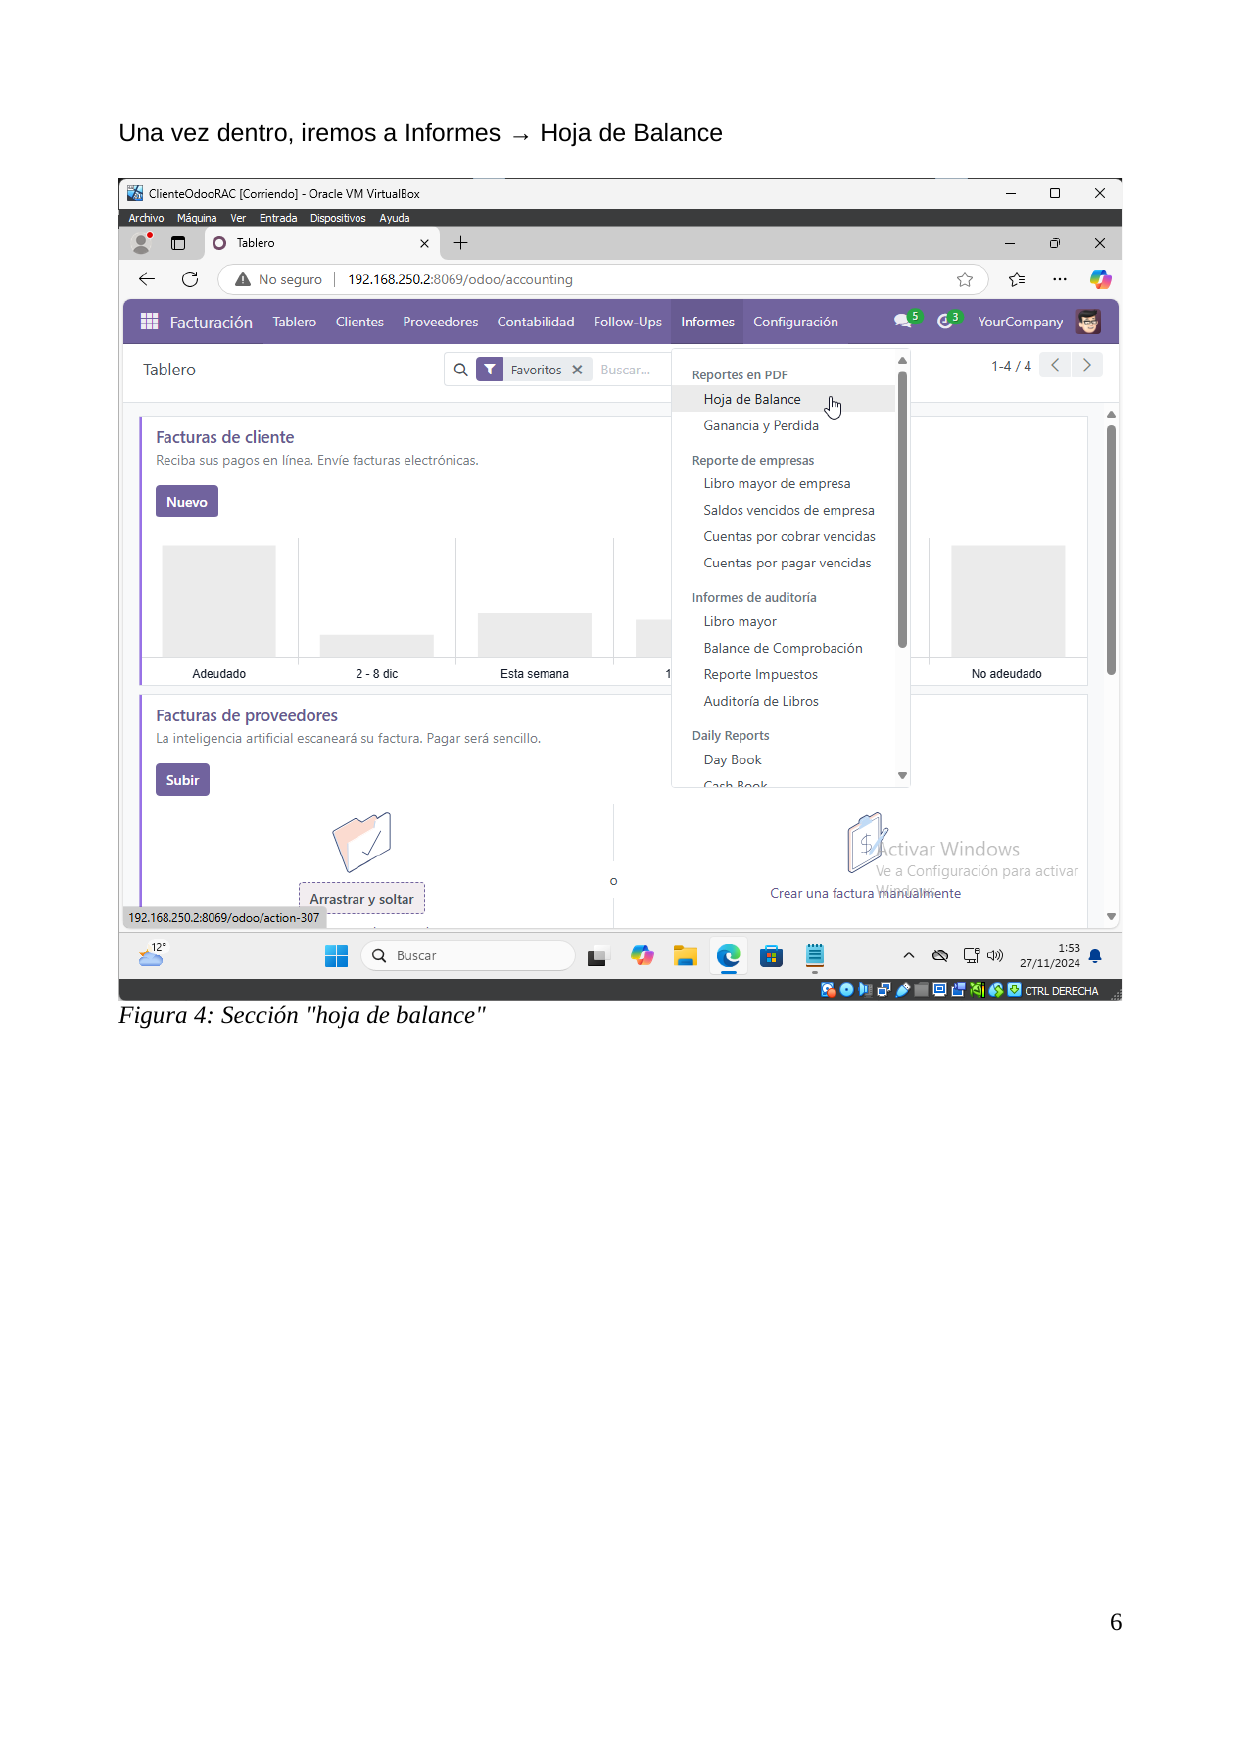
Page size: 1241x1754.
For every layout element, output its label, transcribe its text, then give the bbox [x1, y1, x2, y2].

text Figura 4: Sección "hoja de balance" [118, 1001, 1122, 1029]
text Una vez dentro, iremos a Informes → Hoja de Balance [118, 118, 1122, 147]
picture [118, 178, 1123, 1001]
